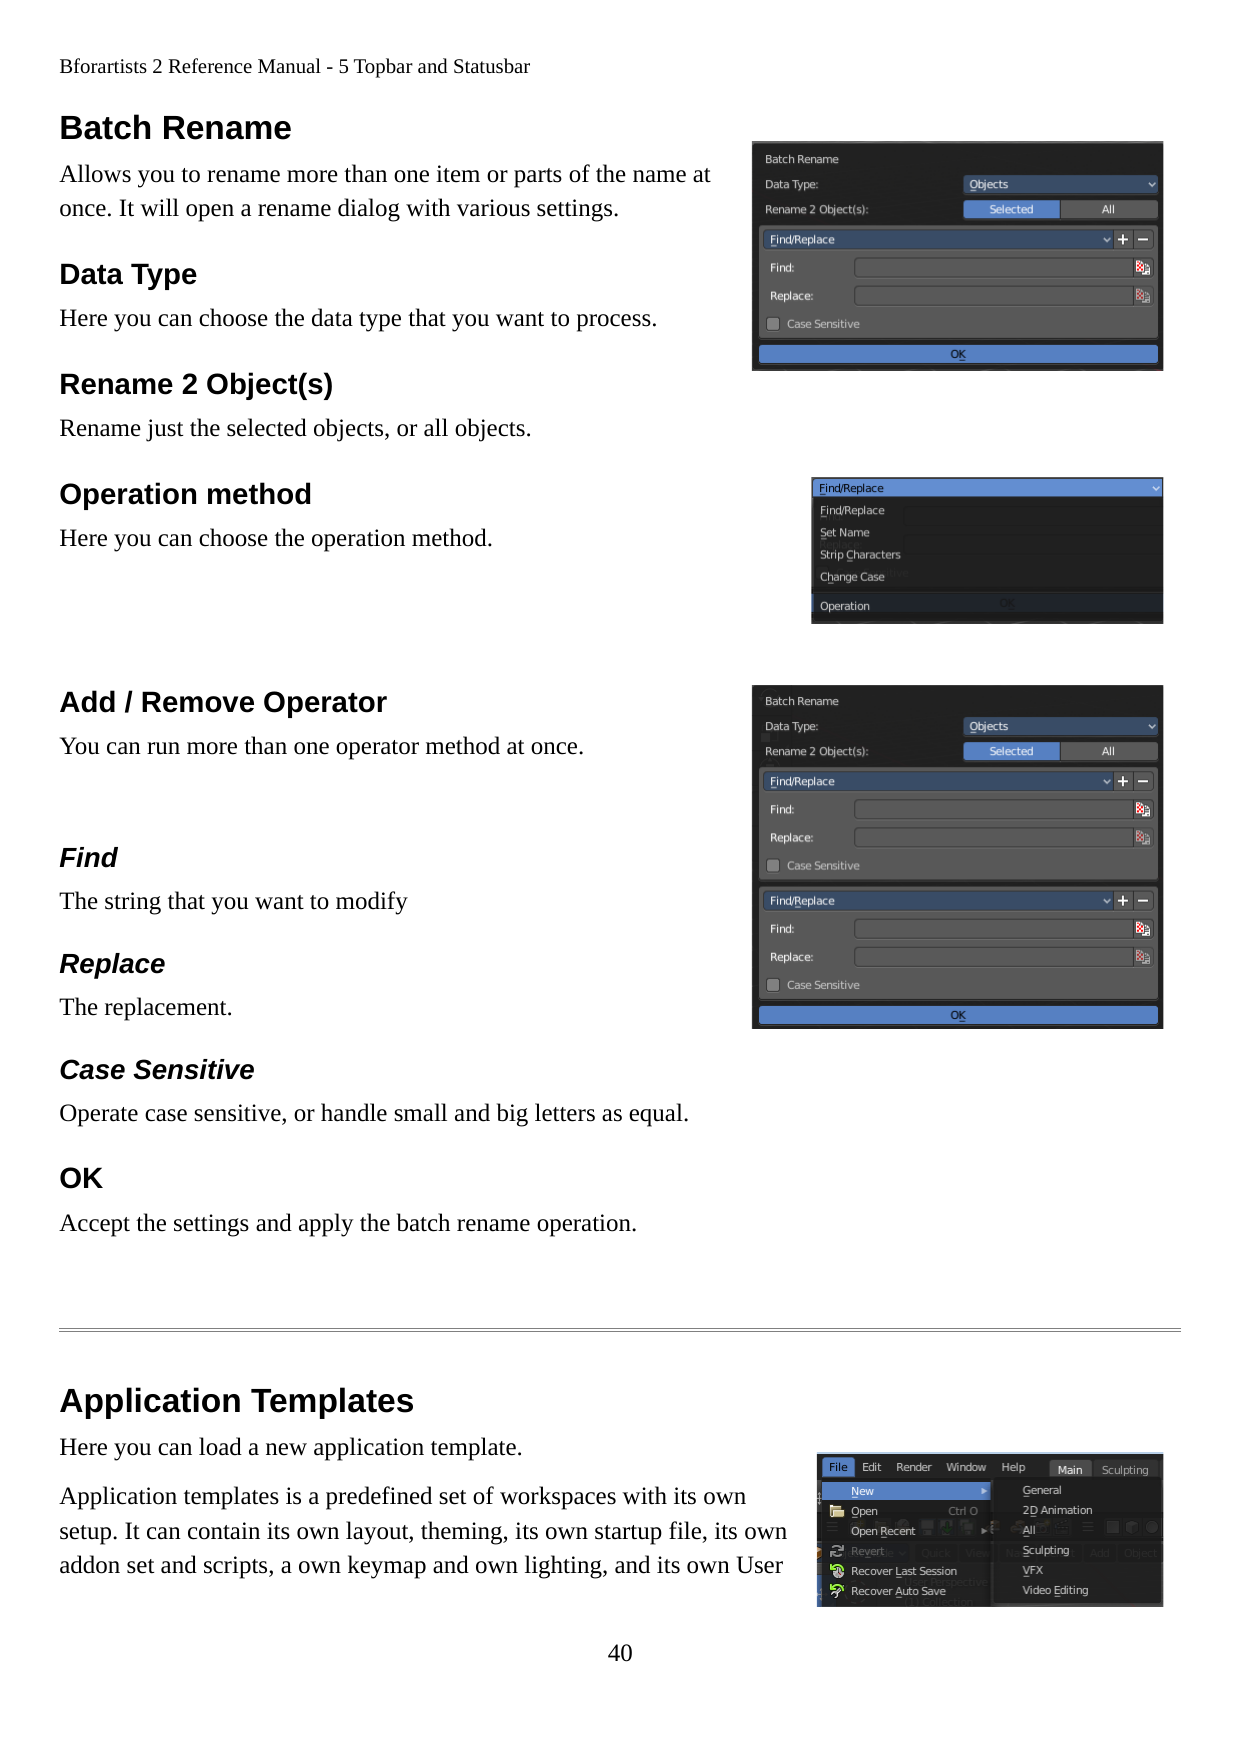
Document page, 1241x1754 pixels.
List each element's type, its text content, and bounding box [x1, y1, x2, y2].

picture [811, 477, 1164, 624]
text [1164, 992, 1181, 1021]
text Accept the settings and apply the batch rename operation. [59, 1208, 1181, 1236]
subtitle Data Type [59, 257, 751, 291]
subtitle Replace [59, 947, 751, 979]
subtitle Case Sensitive [59, 1053, 1181, 1085]
text The replacement. [59, 992, 751, 1021]
picture [751, 685, 1164, 1029]
subtitle Operation method [59, 477, 811, 510]
picture [816, 1452, 1164, 1607]
subtitle [1164, 841, 1181, 873]
subtitle Application Templates [59, 1381, 1181, 1420]
subtitle [1164, 257, 1181, 291]
subtitle Rename 2 Object(s) [59, 367, 1181, 400]
subtitle Batch Rename [59, 107, 1181, 146]
subtitle [1164, 477, 1181, 510]
subtitle [1164, 947, 1181, 979]
text Rename just the selected objects, or all objects. [59, 413, 1181, 442]
text The string that you want to modify [59, 886, 751, 914]
text Here you can choose the operation method. [59, 523, 811, 552]
text Allows you to rename more than one item or parts of the name at once. It will open a rename dialog with various settings. [59, 159, 751, 222]
subtitle Find [59, 841, 751, 873]
subtitle Add / Remove Operator [59, 684, 1181, 718]
text Application templates is a predefined set of workspaces with its own setup. It can contain its own layout, theming, its own startup file, its own addon set and scripts, a own keymap and own lighting, and its own User [59, 1481, 816, 1579]
text Here you can load a new application template. [59, 1432, 1181, 1461]
text Operate case sensitive, or handle small and big letters as equal. [59, 1098, 1181, 1126]
text You can run more than one operator method at once. [59, 731, 751, 759]
text Here you can choose the data type that you want to process. [59, 303, 751, 332]
subtitle OK [59, 1161, 1181, 1195]
picture [751, 141, 1164, 371]
